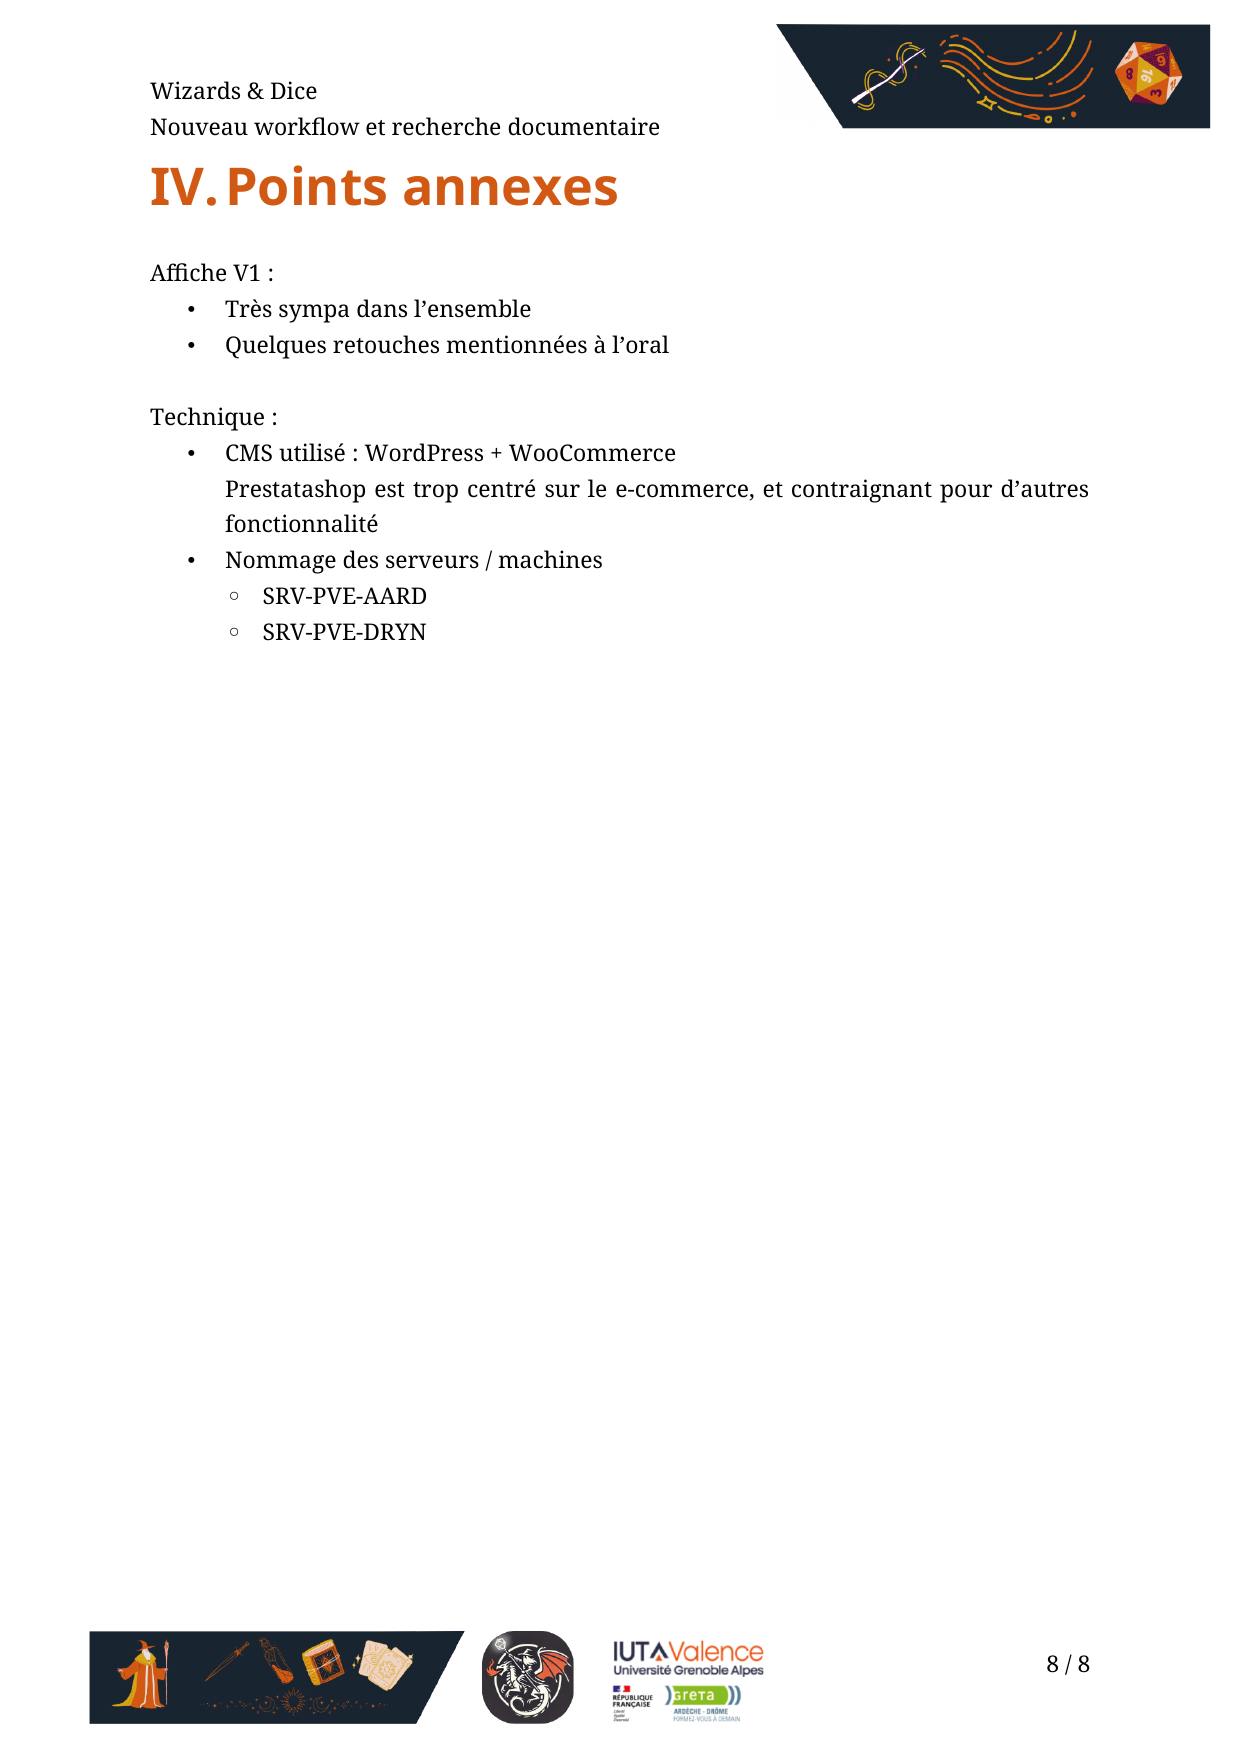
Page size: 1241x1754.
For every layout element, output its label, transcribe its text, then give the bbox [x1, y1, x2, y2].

subtitle Points annexes [150, 150, 1090, 221]
text Affiche V1 : [150, 257, 1090, 288]
list Quelques retouches mentionnées à l’oral [187, 329, 1090, 360]
text Technique : [150, 401, 1090, 432]
list Très sympa dans l’ensemble [187, 293, 1090, 324]
list SRV-PVE-AARD [225, 580, 1090, 612]
list Prestatashop est trop centré sur le e-commerce, et contraignant pour d’autres fonctionnalité [187, 472, 1090, 540]
picture [771, 21, 1218, 131]
list Nommage des serveurs / machines [187, 544, 1090, 576]
list SRV-PVE-DRYN [225, 616, 1090, 647]
list CMS utilisé : WordPress + WooCommerce [187, 437, 1090, 468]
picture [81, 1620, 788, 1733]
